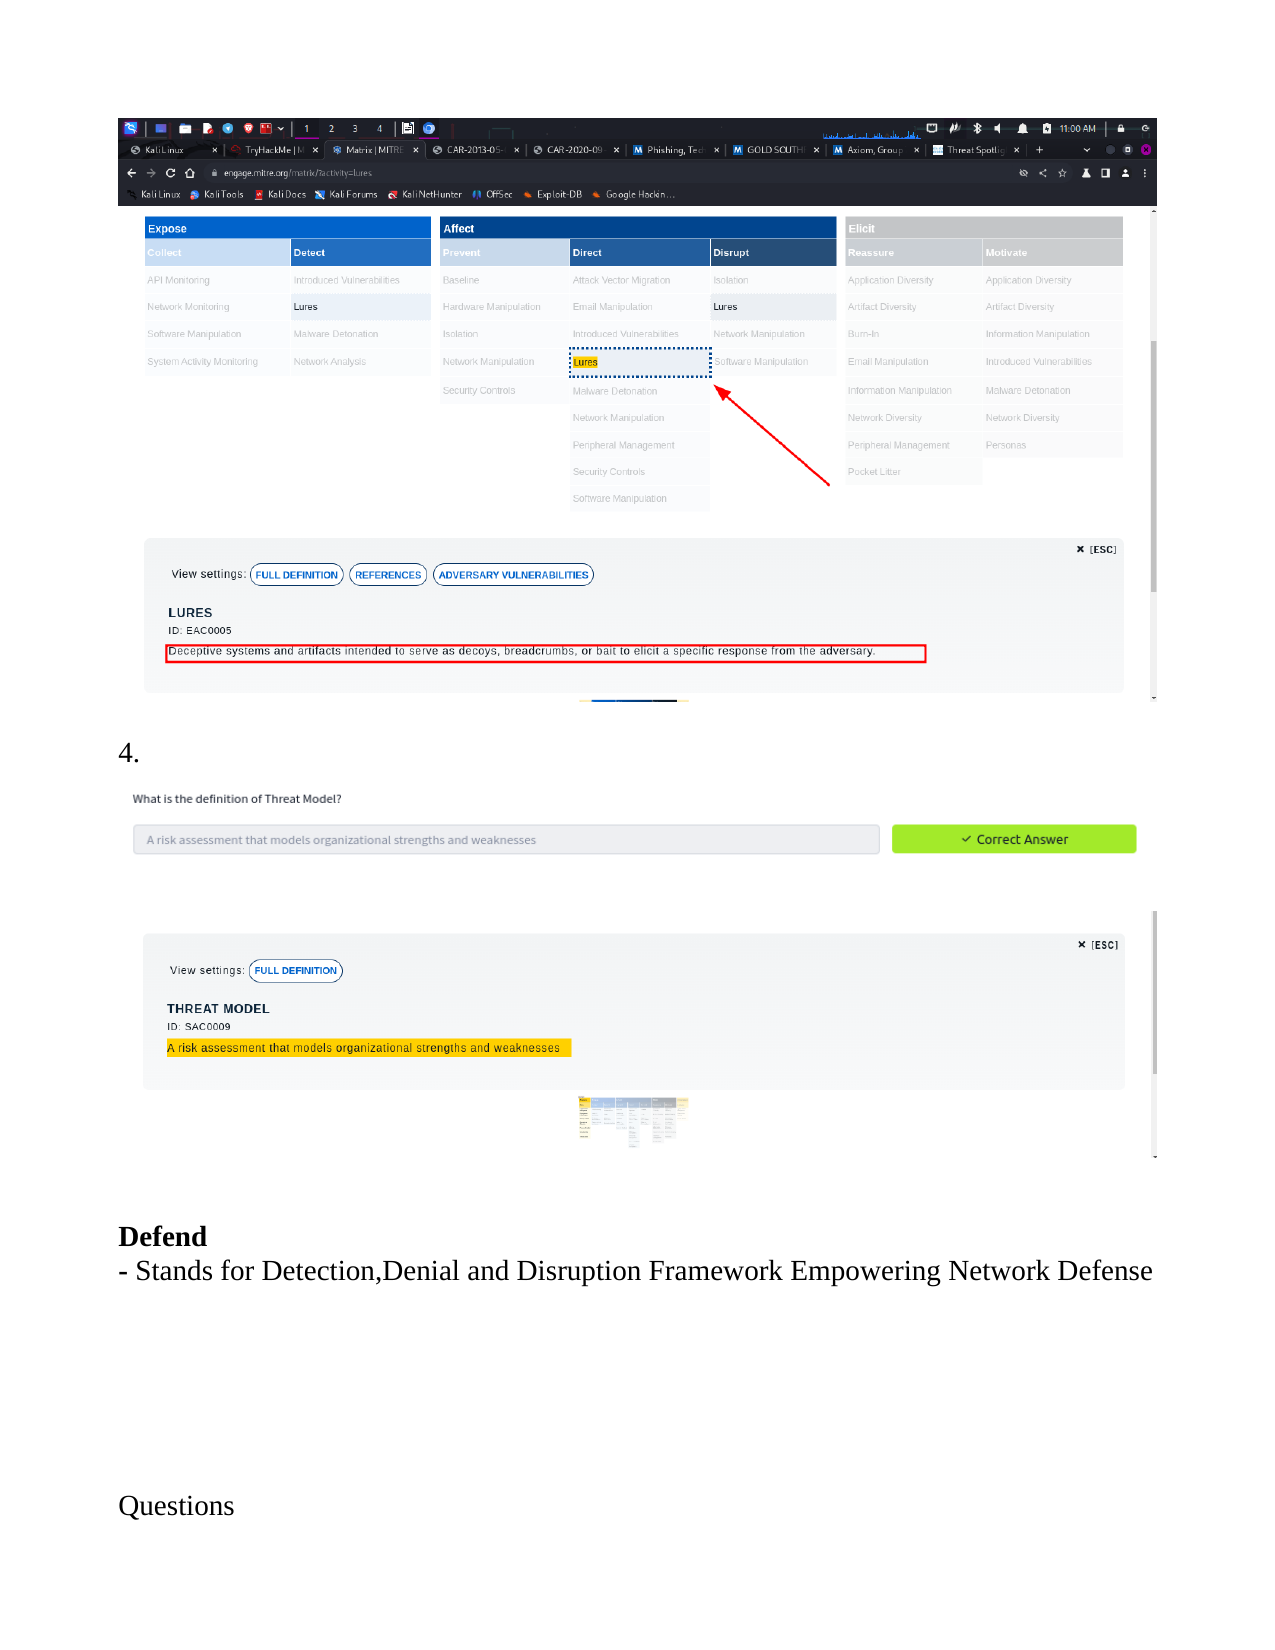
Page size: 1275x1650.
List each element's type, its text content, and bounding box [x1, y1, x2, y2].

picture [118, 118, 1157, 702]
text Defend [118, 1219, 1157, 1253]
text 4. [118, 736, 1157, 769]
text Questions [118, 1488, 1157, 1521]
text - Stands for Detection,Denial and Disruption Framework Empowering Network Defense [118, 1253, 1157, 1287]
picture [118, 911, 1157, 1158]
picture [118, 769, 1157, 878]
